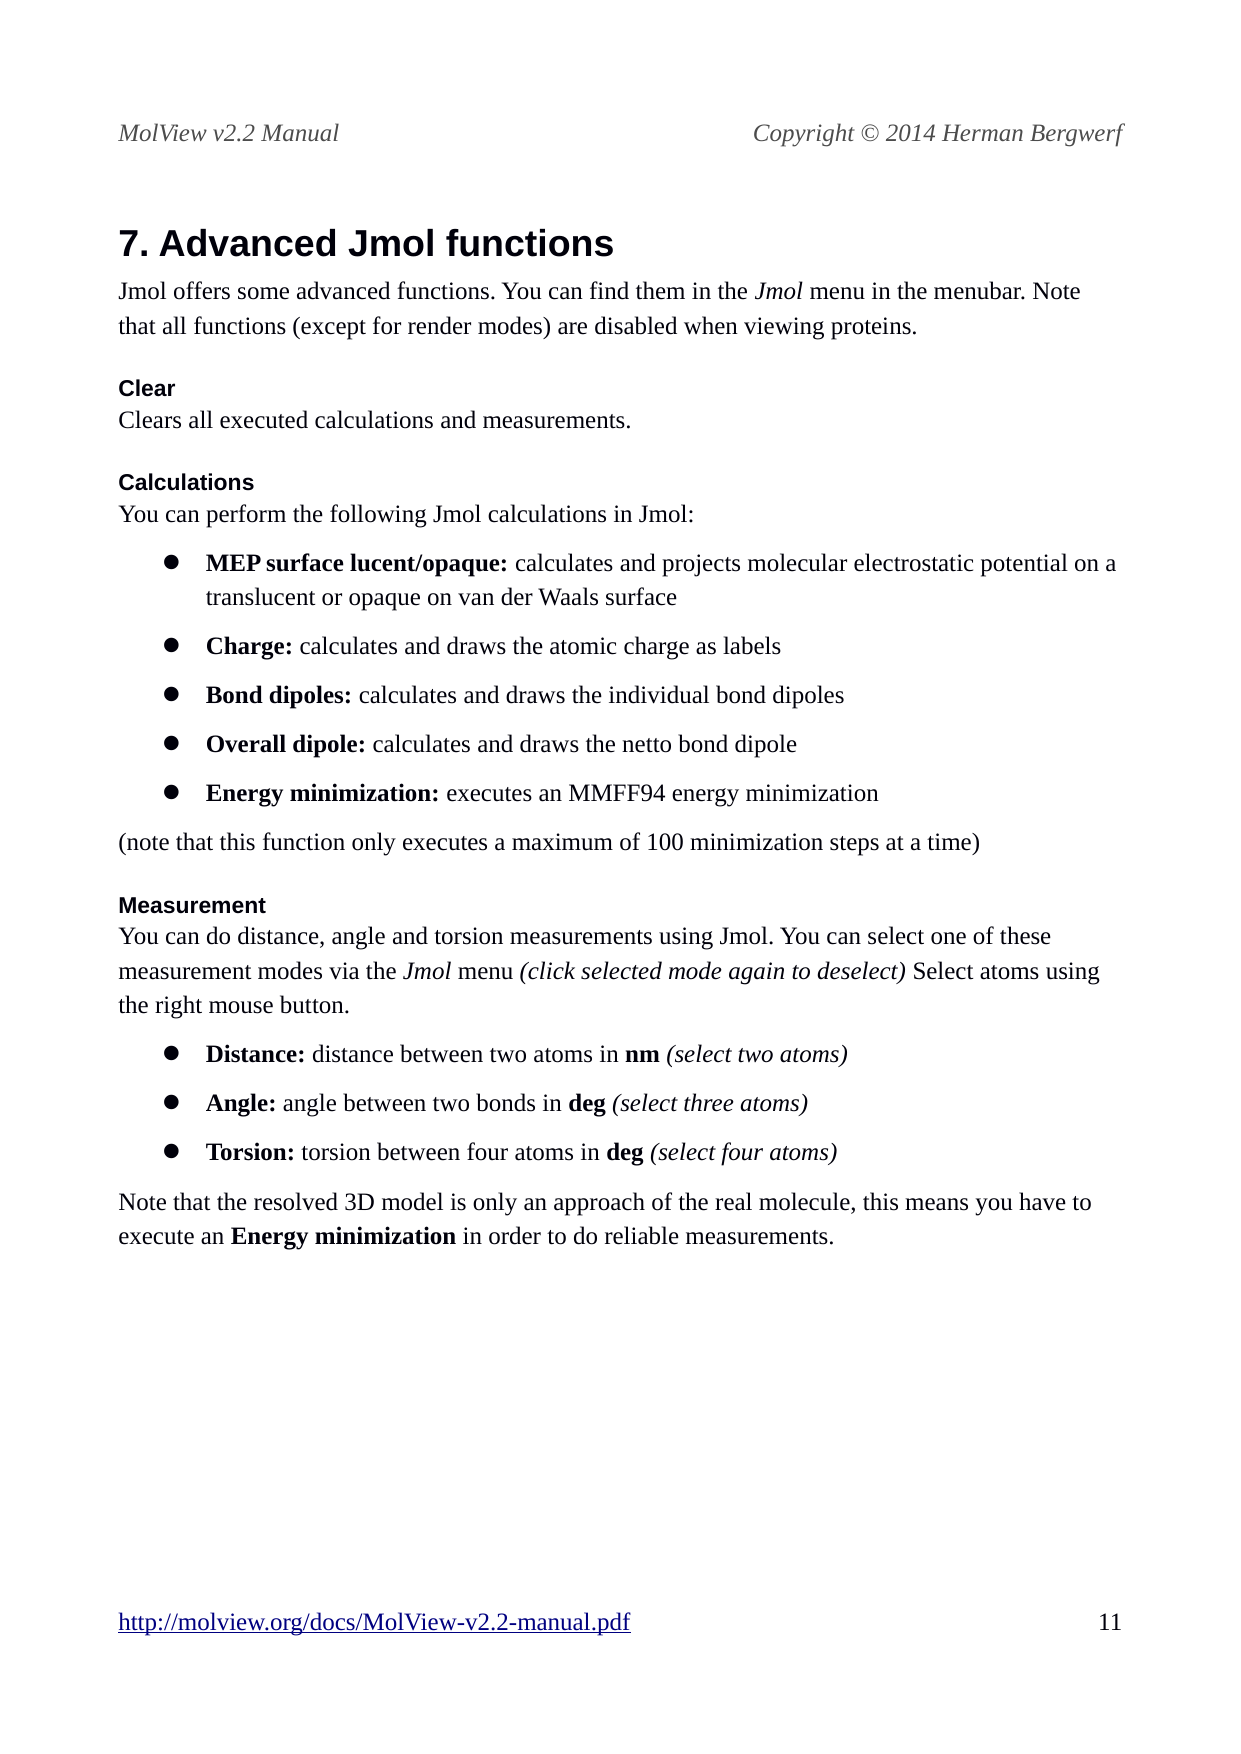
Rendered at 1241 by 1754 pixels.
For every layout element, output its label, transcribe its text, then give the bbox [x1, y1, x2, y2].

subtitle Clear [118, 375, 1152, 402]
list Energy minimization: executes an MMFF94 energy minimization [162, 778, 1122, 807]
text Note that the resolved 3D model is only an approach of the real molecule, this means you have to execute an Energy minimization in order to do reliable measurements. [118, 1187, 1122, 1250]
list Torsion: torsion between four atoms in deg (select four atoms) [162, 1137, 1122, 1166]
text Jmol offers some advanced functions. You can find them in the Jmol menu in the menubar. Note that all functions (except for render modes) are disabled when viewing proteins. [118, 276, 1122, 340]
text Clears all executed calculations and measurements. [118, 405, 1122, 433]
text You can do distance, angle and torsion measurements using Jmol. You can select one of these measurement modes via the Jmol menu (click selected mode again to deselect) Select atoms using the right mouse button. [118, 921, 1122, 1019]
list Angle: angle between two bonds in deg (select three atoms) [162, 1088, 1122, 1117]
subtitle Measurement [118, 892, 1152, 918]
subtitle Calculations [118, 469, 1152, 496]
list Bond dipoles: calculates and draws the individual bond dipoles [162, 680, 1122, 709]
text (note that this function only executes a maximum of 100 minimization steps at a time) [118, 827, 1122, 856]
list MEP surface lucent/opaque: calculates and projects molecular electrostatic potential on a translucent or opaque on van der Waals surface [162, 548, 1122, 611]
list Distance: distance between two atoms in nm (select two atoms) [162, 1039, 1122, 1068]
text You can perform the following Jmol calculations in Jmol: [118, 499, 1122, 527]
list Charge: calculates and draws the atomic charge as labels [162, 631, 1122, 660]
subtitle 7. Advanced Jmol functions [118, 221, 1122, 264]
list Overall dipole: calculates and draws the netto bond dipole [162, 729, 1122, 758]
